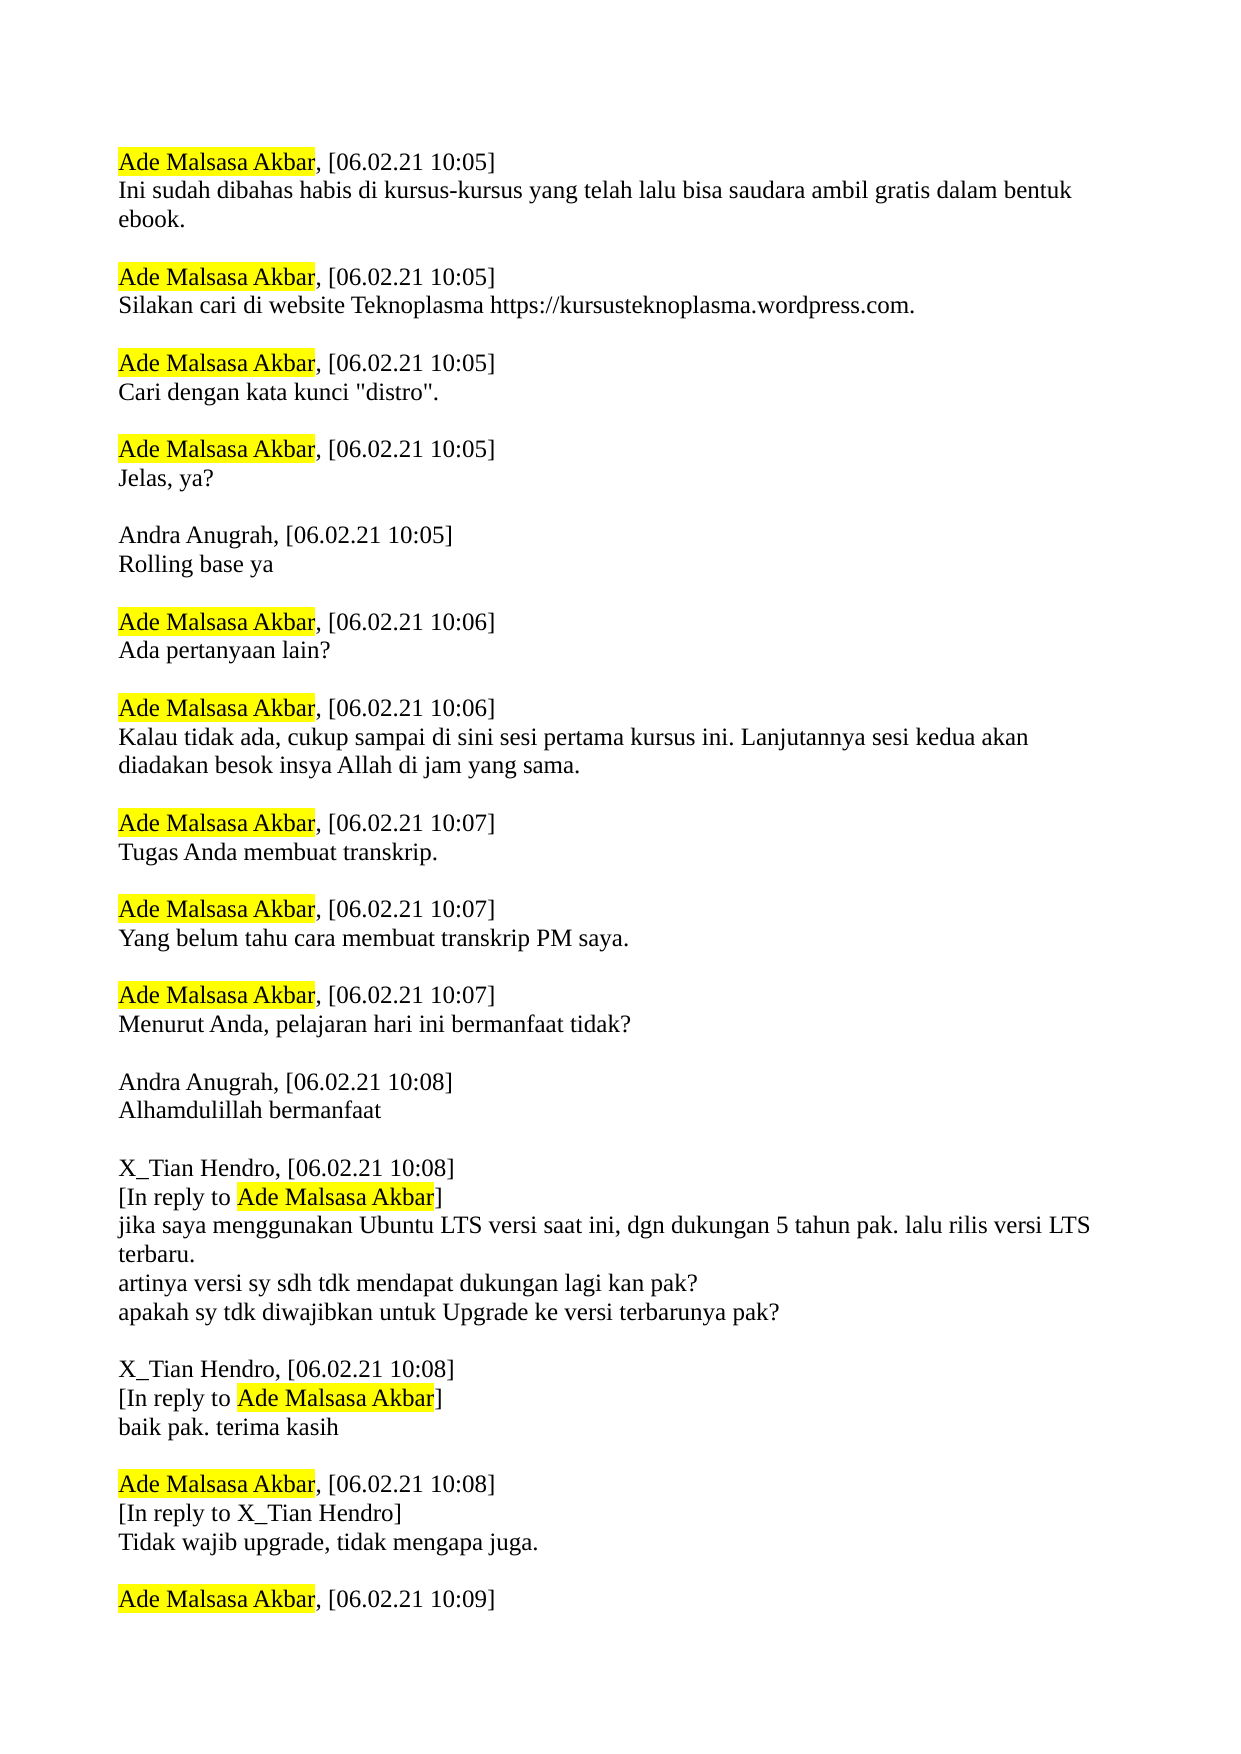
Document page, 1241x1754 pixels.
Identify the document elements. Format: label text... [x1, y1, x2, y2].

text Andra Anugrah, [06.02.21 10:05] [118, 521, 1122, 549]
text Silakan cari di website Teknoplasma https://kursusteknoplasma.wordpress.com. [118, 291, 1122, 319]
text Ade Malsasa Akbar, [06.02.21 10:06] [118, 693, 1122, 722]
text Ade Malsasa Akbar, [06.02.21 10:07] [118, 981, 1122, 1009]
text [In reply to X_Tian Hendro] [118, 1498, 1122, 1527]
text [In reply to Ade Malsasa Akbar] [118, 1182, 1122, 1211]
text apakah sy tdk diwajibkan untuk Upgrade ke versi terbarunya pak? [118, 1297, 1122, 1326]
text Tugas Anda membuat transkrip. [118, 837, 1122, 866]
text artinya versi sy sdh tdk mendapat dukungan lagi kan pak? [118, 1268, 1122, 1297]
text Jelas, ya? [118, 463, 1122, 492]
text Ade Malsasa Akbar, [06.02.21 10:05] [118, 348, 1122, 377]
text Kalau tidak ada, cukup sampai di sini sesi pertama kursus ini. Lanjutannya sesi kedua akan diadakan besok insya Allah di jam yang sama. [118, 722, 1122, 779]
text Ade Malsasa Akbar, [06.02.21 10:07] [118, 894, 1122, 923]
text jika saya menggunakan Ubuntu LTS versi saat ini, dgn dukungan 5 tahun pak. lalu rilis versi LTS terbaru. [118, 1211, 1122, 1268]
text Ade Malsasa Akbar, [06.02.21 10:05] [118, 147, 1122, 176]
text Alhamdulillah bermanfaat [118, 1096, 1122, 1124]
text X_Tian Hendro, [06.02.21 10:08] [118, 1354, 1122, 1383]
text Ada pertanyaan lain? [118, 636, 1122, 664]
text Menurut Anda, pelajaran hari ini bermanfaat tidak? [118, 1009, 1122, 1038]
text Ade Malsasa Akbar, [06.02.21 10:09] [118, 1584, 1122, 1613]
text Rolling base ya [118, 549, 1122, 578]
text Yang belum tahu cara membuat transkrip PM saya. [118, 923, 1122, 952]
text Tidak wajib upgrade, tidak mengapa juga. [118, 1527, 1122, 1556]
text X_Tian Hendro, [06.02.21 10:08] [118, 1153, 1122, 1182]
text Cari dengan kata kunci "distro". [118, 377, 1122, 406]
text baik pak. terima kasih [118, 1412, 1122, 1441]
text Ade Malsasa Akbar, [06.02.21 10:06] [118, 607, 1122, 636]
text [In reply to Ade Malsasa Akbar] [118, 1383, 1122, 1412]
text Ade Malsasa Akbar, [06.02.21 10:05] [118, 262, 1122, 291]
text Ade Malsasa Akbar, [06.02.21 10:08] [118, 1469, 1122, 1498]
text Ade Malsasa Akbar, [06.02.21 10:05] [118, 434, 1122, 463]
text Ade Malsasa Akbar, [06.02.21 10:07] [118, 808, 1122, 837]
text Andra Anugrah, [06.02.21 10:08] [118, 1067, 1122, 1096]
text Ini sudah dibahas habis di kursus-kursus yang telah lalu bisa saudara ambil gratis dalam bentuk ebook. [118, 176, 1122, 233]
